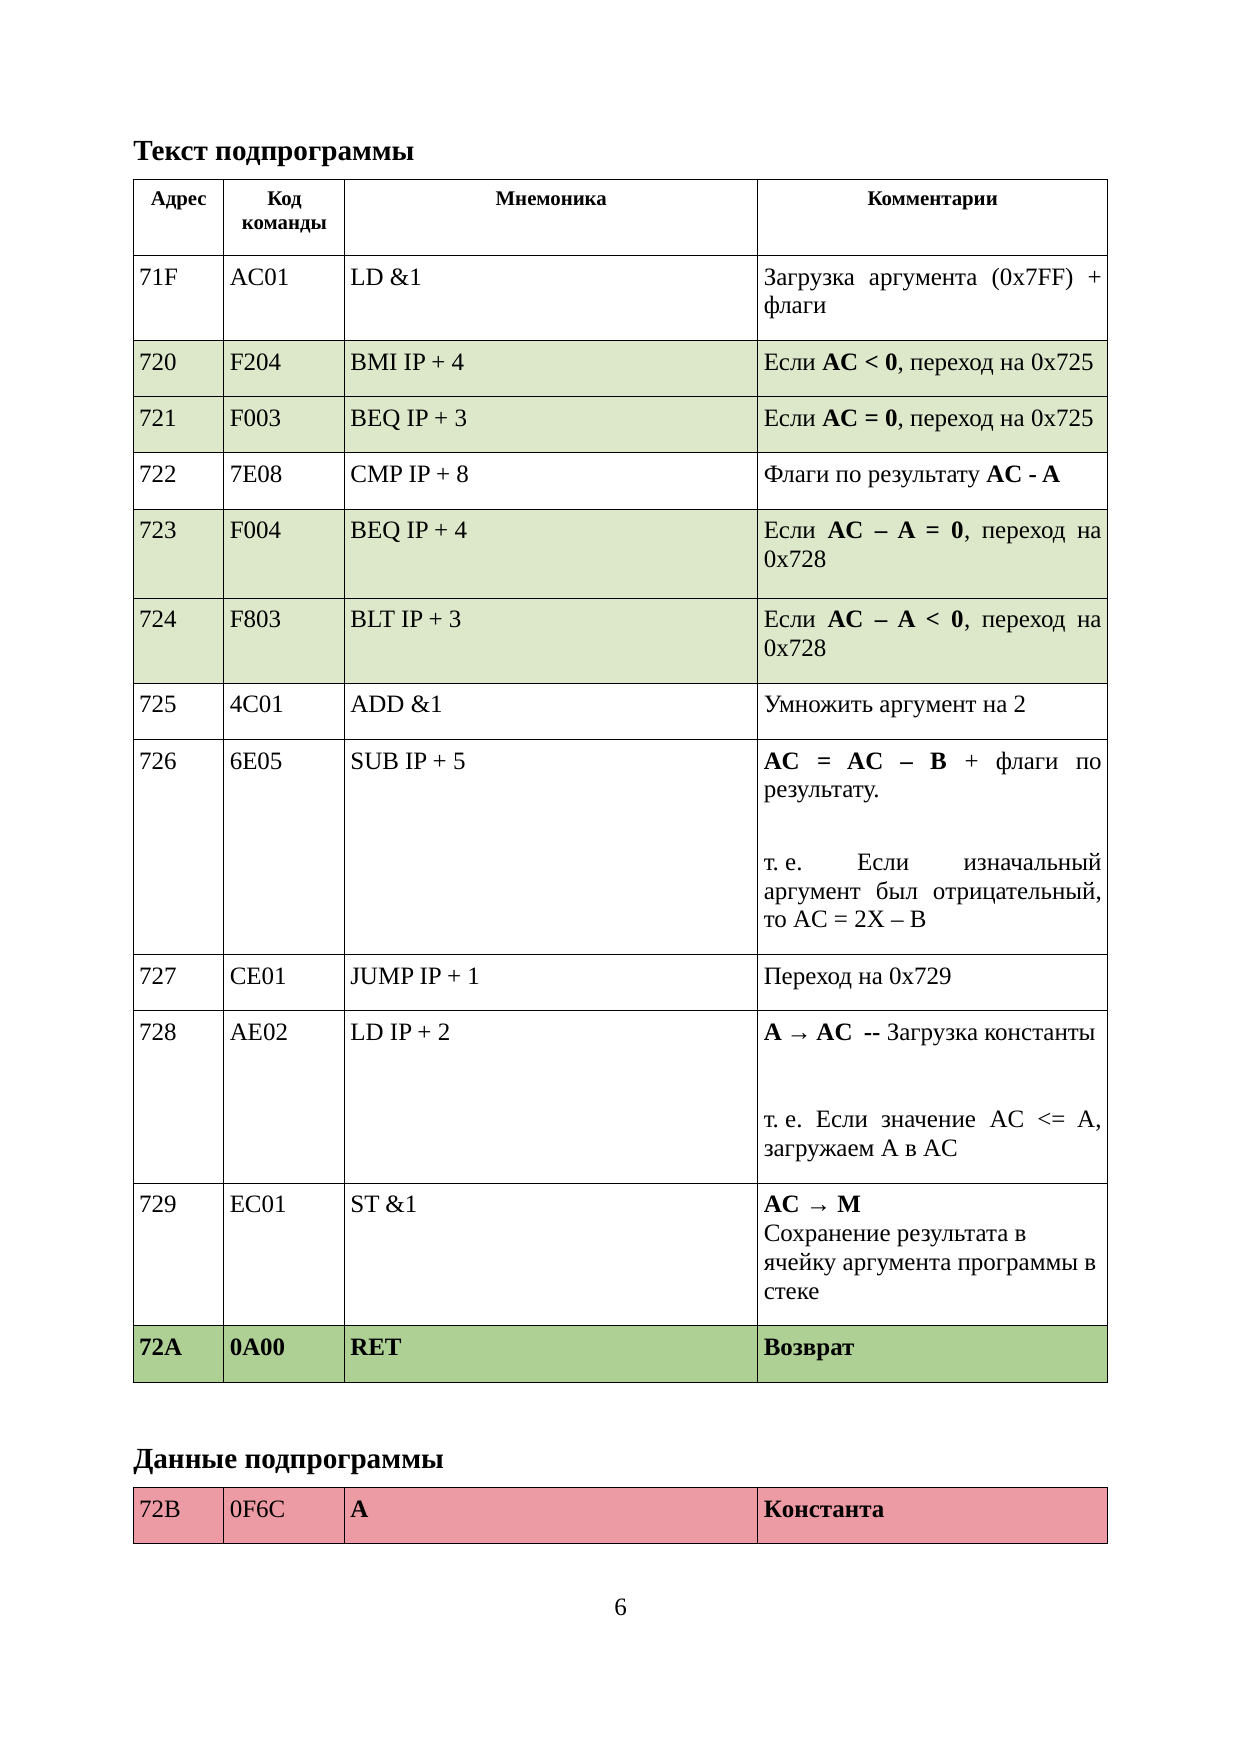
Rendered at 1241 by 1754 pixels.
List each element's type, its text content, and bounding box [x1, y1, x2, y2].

table_cell BEQ IP + 3 [345, 397, 757, 452]
table_cell A → AC -- Загрузка константы т. е. Если значение AC <= A, загружаем A в AC [758, 1011, 1107, 1183]
table_cell AC01 [224, 256, 344, 340]
table_cell Если AC – A < 0, переход на 0x728 [758, 599, 1107, 683]
table_cell 4C01 [224, 684, 344, 739]
table_cell F204 [224, 341, 344, 396]
table_cell 725 [134, 684, 223, 739]
table_header Адрес [134, 180, 223, 255]
subtitle Данные подпрограммы [133, 1441, 1107, 1474]
table_cell Загрузка аргумента (0x7FF) + флаги [758, 256, 1107, 340]
table_cell AE02­ [224, 1011, 344, 1183]
table_header 0F6C [224, 1488, 344, 1543]
table_cell LD &1 [345, 256, 757, 340]
table_cell ADD &1 [345, 684, 757, 739]
table_header Комментарии [758, 180, 1107, 255]
table_header 72B [134, 1488, 223, 1543]
table_cell 72A [134, 1326, 223, 1382]
table_cell CMP IP + 8 [345, 453, 757, 508]
table_cell 6E05 [224, 740, 344, 954]
table_cell RET [345, 1326, 757, 1382]
table_cell ST &1 [345, 1184, 757, 1325]
table_cell Переход на 0x729 [758, 955, 1107, 1010]
table_cell 728 [134, 1011, 223, 1183]
table_cell 727 [134, 955, 223, 1010]
table_cell F803 [224, 599, 344, 683]
table_cell AC → M Сохранение результата в ячейку аргумента программы в стеке [758, 1184, 1107, 1325]
table_cell BLT IP + 3 [345, 599, 757, 683]
table_cell LD IP + 2 [345, 1011, 757, 1183]
table_cell Если AC < 0, переход на 0x725 [758, 341, 1107, 396]
table_cell JUMP IP + 1 [345, 955, 757, 1010]
table_header A [345, 1488, 757, 1543]
table_cell 720 [134, 341, 223, 396]
table_cell F004 [224, 510, 344, 598]
table_cell BMI IP + 4 [345, 341, 757, 396]
table_cell 721 [134, 397, 223, 452]
table_cell CE01 [224, 955, 344, 1010]
table_cell BEQ IP + 4 [345, 510, 757, 598]
table_cell 729 [134, 1184, 223, 1325]
table_cell Умножить аргумент на 2 [758, 684, 1107, 739]
subtitle Текст подпрограммы [133, 133, 1107, 167]
table_header Константа [758, 1488, 1107, 1543]
table_cell Если AC = 0, переход на 0x725 [758, 397, 1107, 452]
table_cell 71F [134, 256, 223, 340]
table_cell Если AC – A = 0, переход на 0x728 [758, 510, 1107, 598]
table_cell 726 [134, 740, 223, 954]
table_cell EC01 [224, 1184, 344, 1325]
table_cell 724 [134, 599, 223, 683]
table_cell SUB IP + 5 [345, 740, 757, 954]
table_header Код команды [224, 180, 344, 255]
table_cell 7E08 [224, 453, 344, 508]
table_cell Флаги по результату AC - A [758, 453, 1107, 508]
table_cell 0A00 [224, 1326, 344, 1382]
table_cell 723 [134, 510, 223, 598]
table_cell AC = AC – B + флаги по результату. т. е. Если изначальный аргумент был отрицательный, то AC = 2X – B [758, 740, 1107, 954]
table_cell Возврат [758, 1326, 1107, 1382]
table_cell 722 [134, 453, 223, 508]
table_header Мнемоника [345, 180, 757, 255]
table_cell F003 [224, 397, 344, 452]
